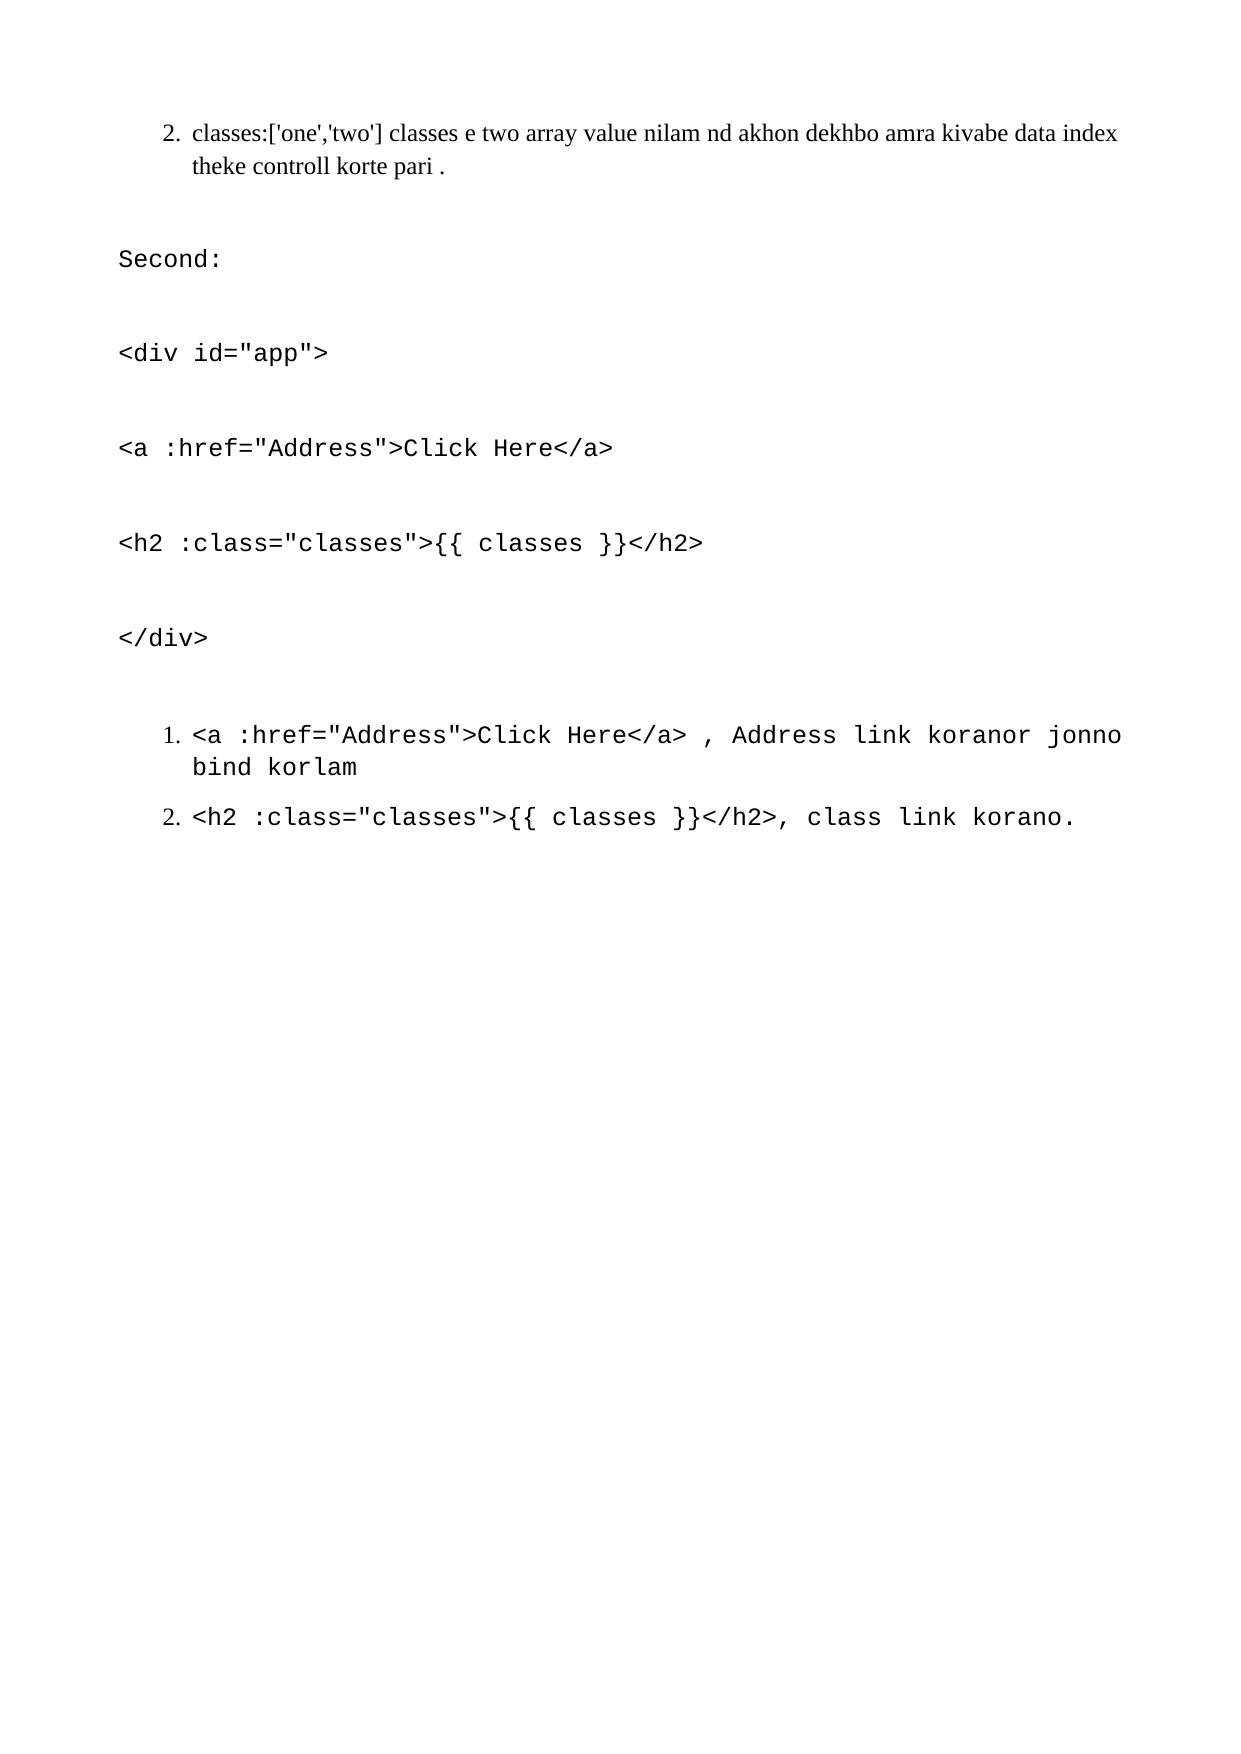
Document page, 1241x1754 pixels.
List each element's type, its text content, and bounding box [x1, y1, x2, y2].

list <h2 :class="classes">{{ classes }}</h2>, class link korano. [162, 802, 1122, 833]
text ‌ [118, 577, 1122, 606]
list classes:['one','two'] classes e two array value nilam nd akhon dekhbo amra kivabe data index theke controll korte pari . [162, 118, 1122, 180]
text <h2 :class="classes">{{ classes }}</h2> [118, 530, 1122, 559]
text ‌ [118, 388, 1122, 417]
text <div id="app"> [118, 341, 1122, 369]
text <a :href="Address">Click Here</a> [118, 436, 1122, 464]
text Second: [118, 246, 1122, 275]
text ‌ [118, 483, 1122, 512]
list <a :href="Address">Click Here</a> , Address link koranor jonno bind korlam [162, 720, 1122, 783]
text ‌ [118, 672, 1122, 701]
text ‌ [118, 293, 1122, 322]
text </div> [118, 625, 1122, 653]
text ‌ [118, 199, 1122, 227]
